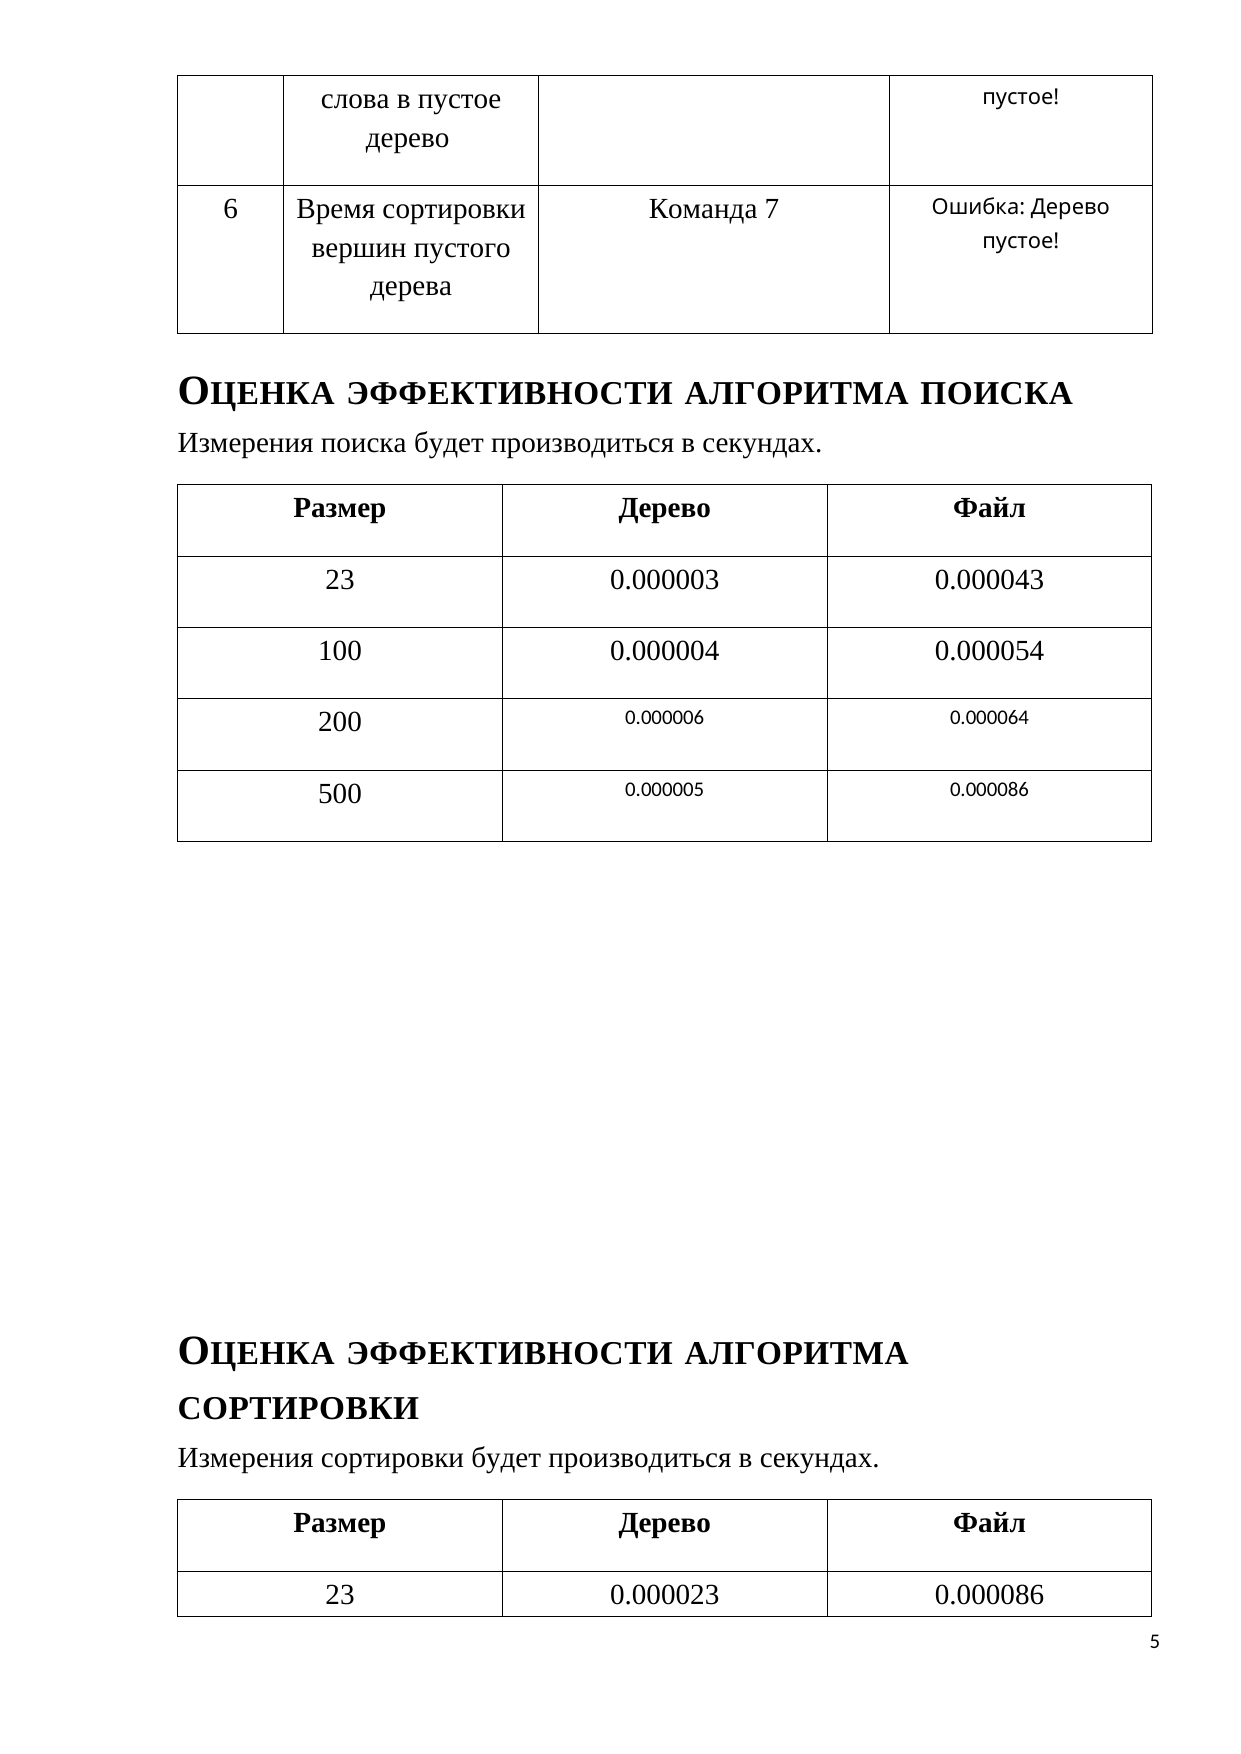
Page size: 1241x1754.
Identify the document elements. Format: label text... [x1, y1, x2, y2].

table_cell 0.000004 [503, 628, 827, 698]
table_cell 0.000003 [503, 557, 827, 627]
table_cell Время сортировки вершин пустого дерева [284, 186, 538, 333]
table_cell 0.000086 [828, 1572, 1151, 1616]
table_cell 0.000064 [828, 699, 1151, 770]
table_header Дерево [503, 1500, 827, 1571]
text Измерения поиска будет производиться в секундах. [177, 425, 1152, 458]
table_header Дерево [503, 485, 827, 556]
table_cell 500 [178, 771, 502, 841]
table_cell 0.000023 [503, 1572, 827, 1616]
table_header Размер [178, 485, 502, 556]
table_cell 0.000043 [828, 557, 1151, 627]
table_cell 0.000006 [503, 699, 827, 770]
table_cell Команда 7 [539, 186, 889, 333]
table_cell 100 [178, 628, 502, 698]
table_cell слова в пустое дерево [284, 76, 538, 185]
text Измерения сортировки будет производиться в секундах. [177, 1440, 1152, 1473]
table_cell 0.000086 [828, 771, 1151, 841]
table_header Размер [178, 1500, 502, 1571]
table_cell [178, 76, 283, 185]
table_cell Ошибка: Дерево пустое! [890, 186, 1152, 333]
table_cell 0.000005 [503, 771, 827, 841]
table_cell 6 [178, 186, 283, 333]
table_cell 0.000054 [828, 628, 1151, 698]
table_cell 23 [178, 557, 502, 627]
table_cell [539, 76, 889, 185]
table_header Файл [828, 485, 1151, 556]
subtitle Оценка эффективности алгоритма сортировки [177, 1325, 1152, 1428]
table_cell пустое! [890, 76, 1152, 185]
table_cell 23 [178, 1572, 502, 1616]
table_header Файл [828, 1500, 1151, 1571]
table_cell 200 [178, 699, 502, 770]
subtitle Оценка эффективности алгоритма поиска [177, 366, 1152, 413]
